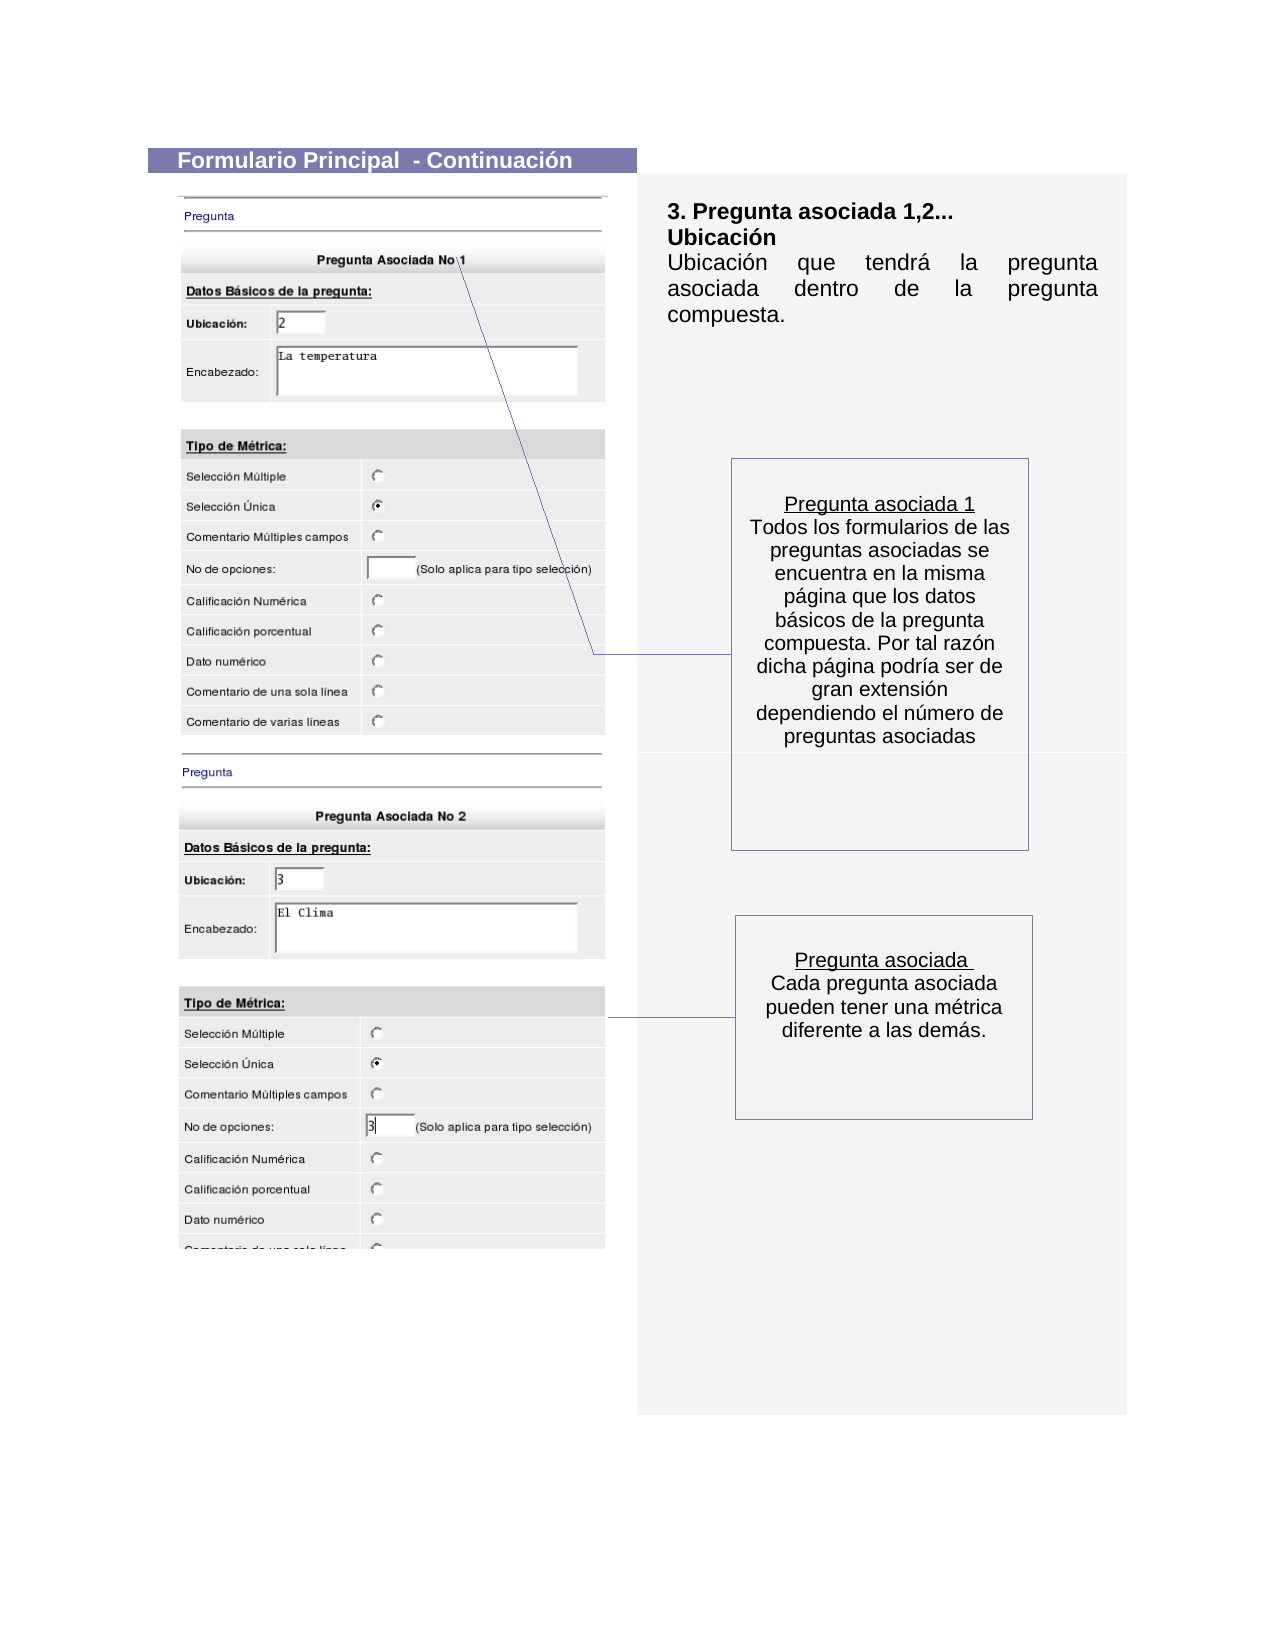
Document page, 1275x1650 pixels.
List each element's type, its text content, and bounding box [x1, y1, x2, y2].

picture [177, 752, 608, 1249]
picture [177, 195, 608, 742]
table_cell [148, 173, 637, 752]
table_header Formulario Principal - Continuación [148, 148, 637, 173]
table_header [638, 148, 1127, 173]
table_cell [608, 753, 637, 1017]
table_cell [148, 753, 637, 1415]
table_cell 3. Pregunta asociada 1,2... Ubicación Ubicación que tendrá la pregunta asociada dentro de la pregunta compuesta. [638, 173, 1127, 1415]
